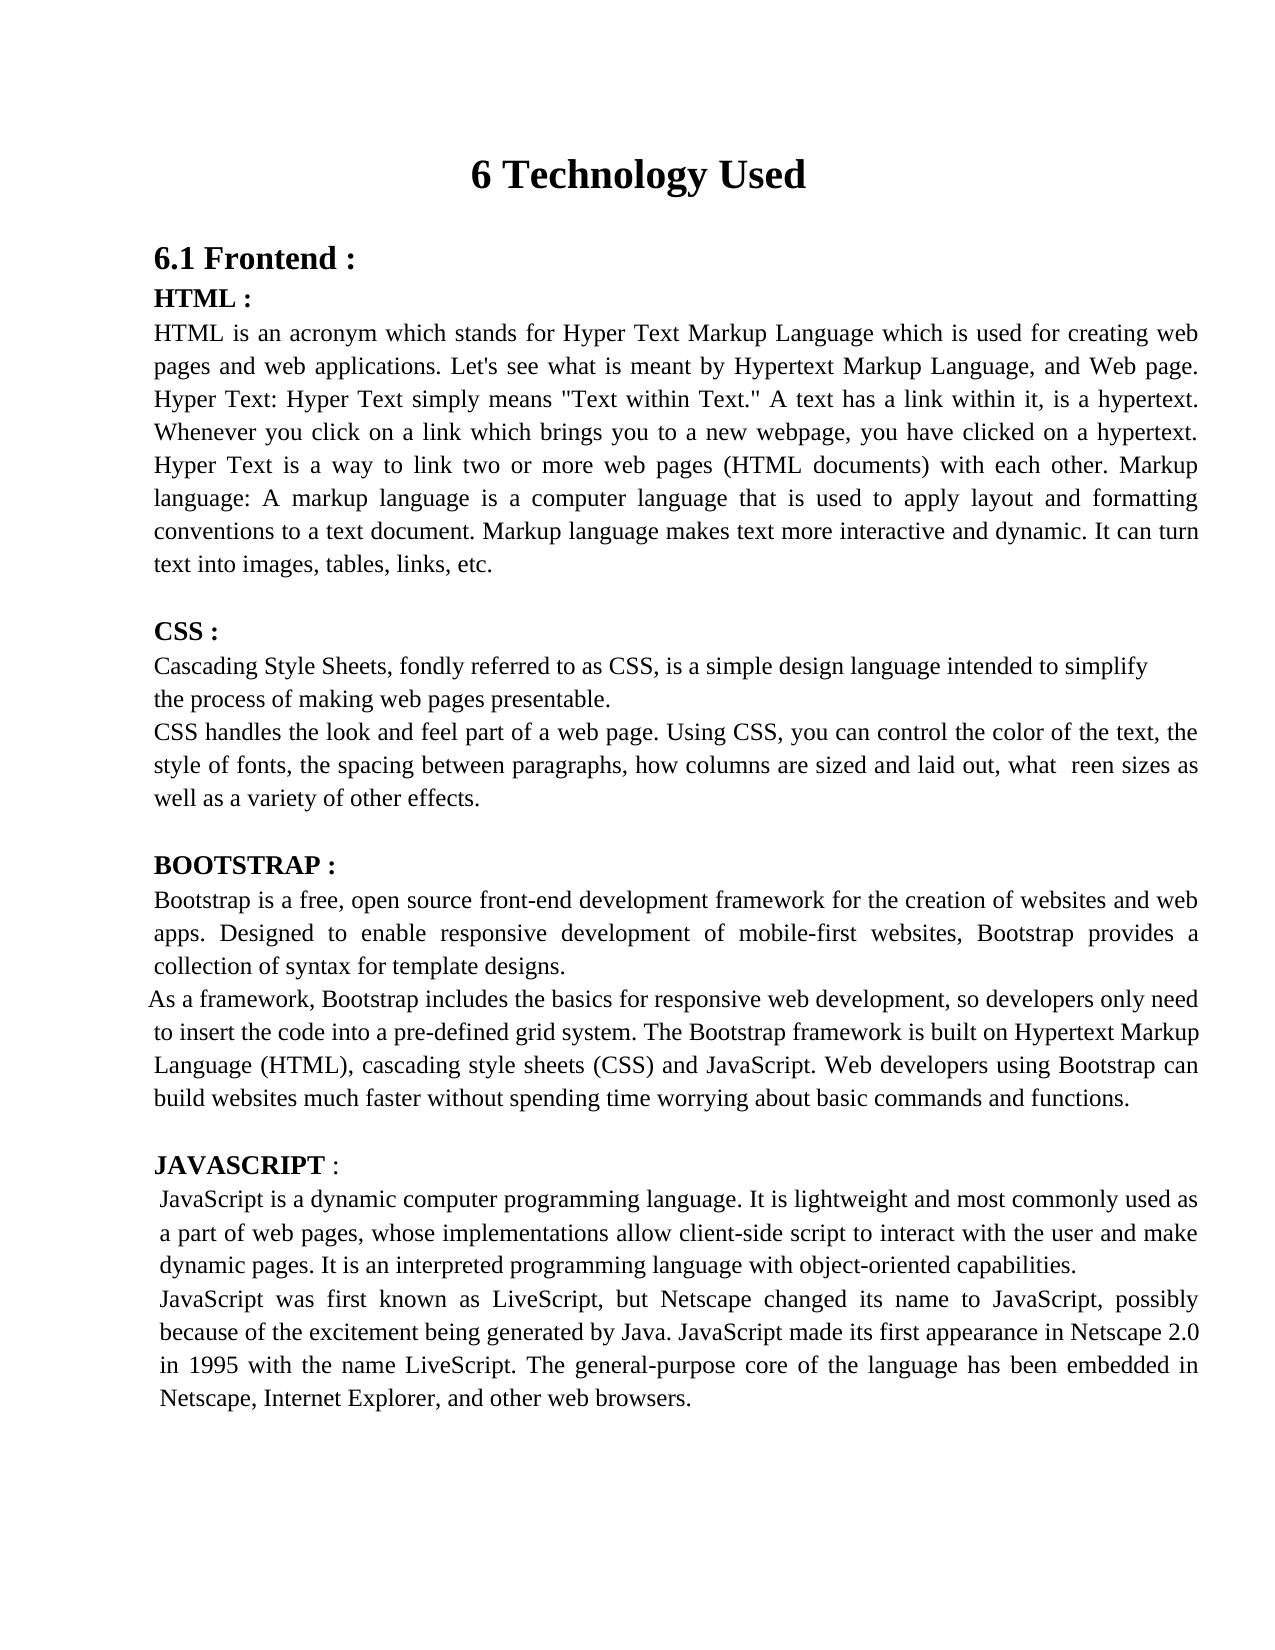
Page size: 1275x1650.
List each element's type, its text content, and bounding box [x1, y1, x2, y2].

text BOOTSTRAP : [106, 849, 1200, 880]
text CSS handles the look and feel part of a web page. Using CSS, you can control the color of the text, the style of fonts, the spacing between paragraphs, how columns are sized and laid out, what reen sizes as well as a variety of other effects. [153, 717, 1200, 812]
text JavaScript was first known as LiveScript, but Netscape changed its name to JavaScript, possibly because of the excitement being generated by Java. JavaScript made its first appearance in Netscape 2.0 in 1995 with the name LiveScript. The general-purpose core of the language has been embedded in Netscape, Internet Explorer, and other web browsers. [159, 1284, 1200, 1411]
text Cascading Style Sheets, fondly referred to as CSS, is a simple design language intended to simplify [153, 651, 1200, 679]
text HTML is an acronym which stands for Hyper Text Markup Language which is used for creating web pages and web applications. Let's see what is meant by Hypertext Markup Language, and Web page. Hyper Text: Hyper Text simply means "Text within Text." A text has a link within it, is a hypertext. Whenever you click on a link which brings you to a new webpage, you have clicked on a hypertext. Hyper Text is a way to link two or more web pages (HTML documents) with each other. Markup language: A markup language is a computer language that is used to apply layout and formatting conventions to a text document. Markup language makes text more interactive and dynamic. It can turn text into images, tables, links, etc. [153, 318, 1200, 578]
text HTML : [106, 282, 1200, 313]
text JavaScript is a dynamic computer programming language. It is lightweight and most commonly used as a part of web pages, whose implementations allow client-side script to interact with the user and make dynamic pages. It is an interpreted programming language with object-oriented capabilities. [159, 1184, 1200, 1279]
text 6.1 Frontend : [106, 238, 1200, 276]
text 6 Technology Used [77, 150, 1200, 198]
text CSS : [106, 615, 1200, 646]
text Bootstrap is a free, open source front-end development framework for the creation of websites and web apps. Designed to enable responsive development of mobile-first websites, Bootstrap provides a collection of syntax for template designs. [153, 885, 1200, 979]
text the process of making web pages presentable. [153, 684, 1200, 713]
text As a framework, Bootstrap includes the basics for responsive web development, so developers only need to insert the code into a pre-defined grid system. The Bootstrap framework is built on Hypertext Markup Language (HTML), cascading style sheets (CSS) and JavaScript. Web developers using Bootstrap can build websites much faster without spending time worrying about basic commands and functions. [148, 984, 1200, 1112]
text JAVASCRIPT : [106, 1149, 1200, 1180]
